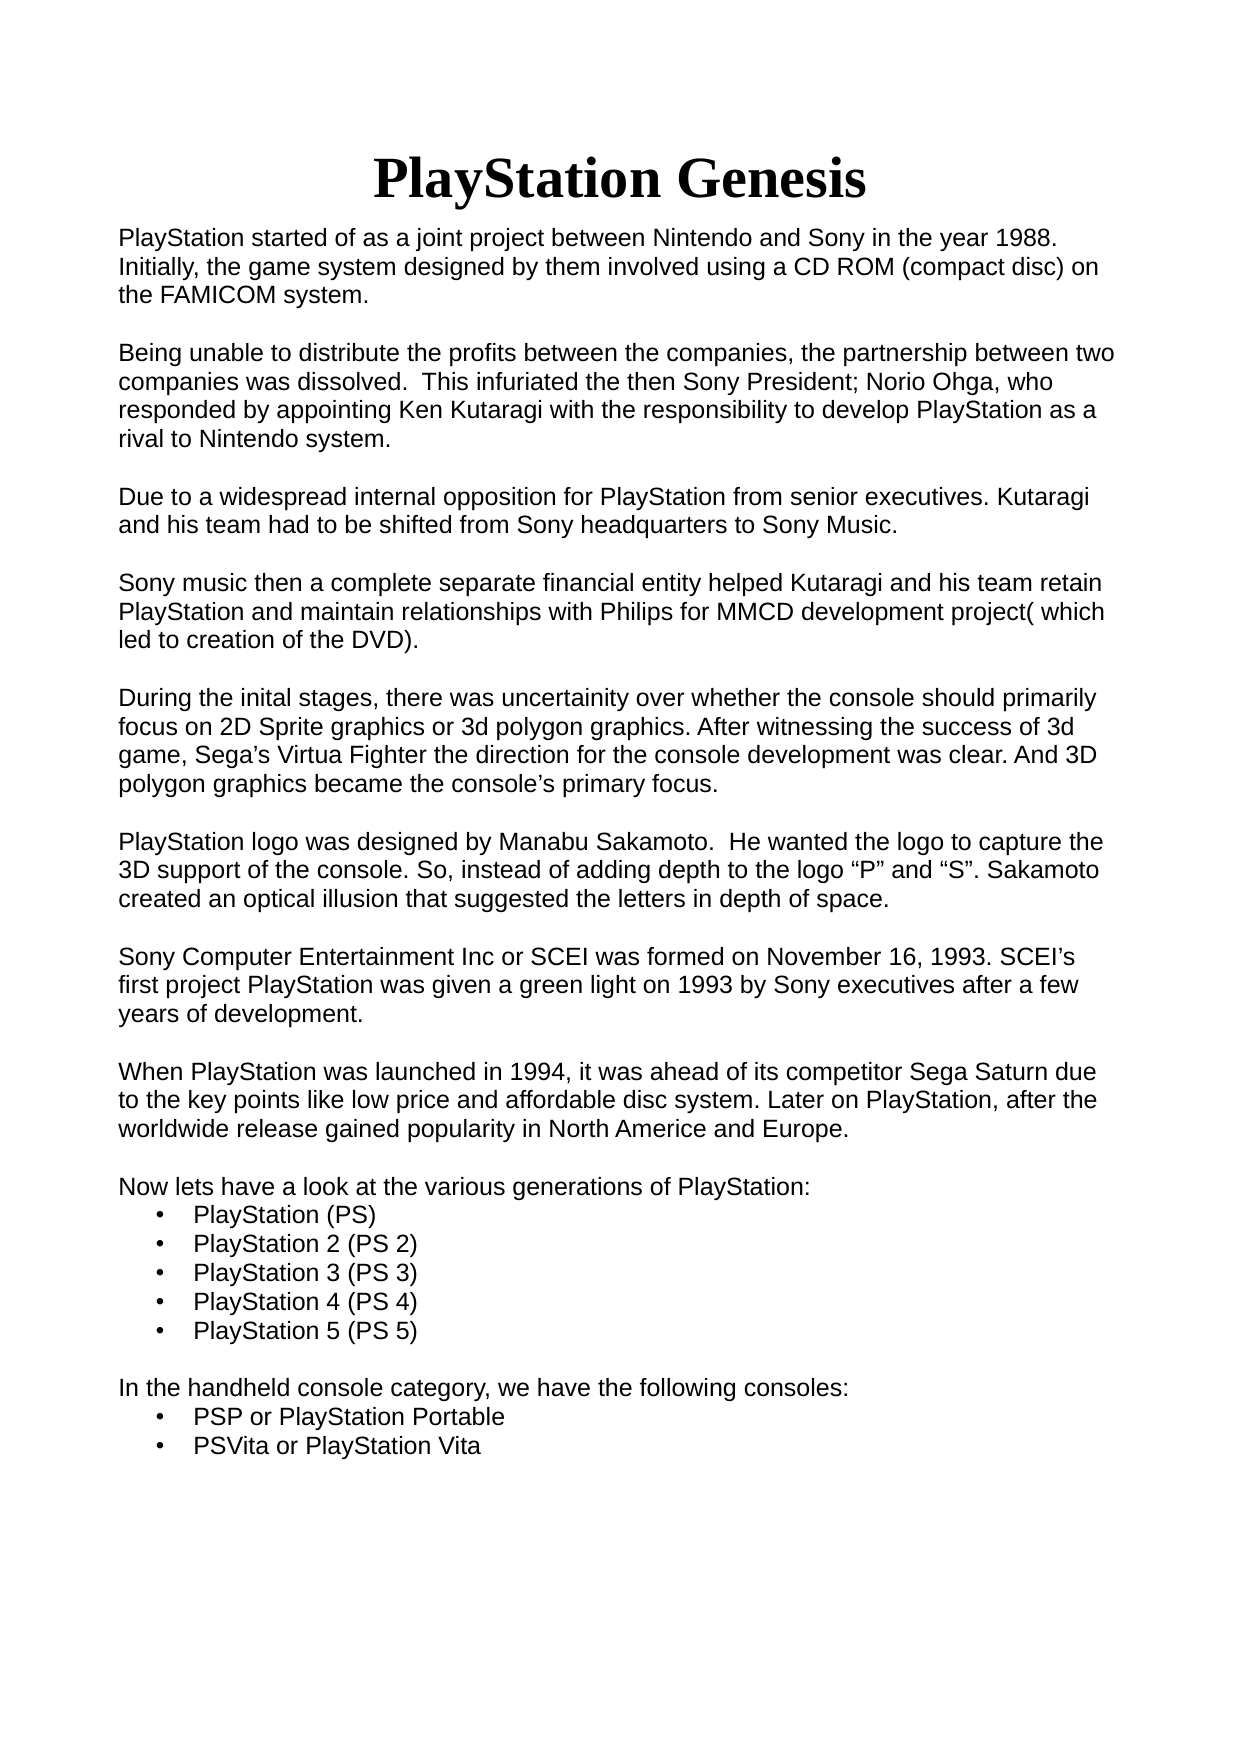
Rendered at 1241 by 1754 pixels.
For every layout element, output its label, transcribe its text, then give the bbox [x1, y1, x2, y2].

list PlayStation 4 (PS 4) [156, 1287, 1122, 1316]
text Being unable to distribute the profits between the companies, the partnership between two companies was dissolved. This infuriated the then Sony President; Norio Ohga, who responded by appointing Ken Kutaragi with the responsibility to develop PlayStation as a rival to Nintendo system. [118, 338, 1122, 453]
text Now lets have a look at the various generations of PlayStation: [118, 1171, 1122, 1200]
list PSVita or PlayStation Vita [156, 1431, 1122, 1460]
list PlayStation 3 (PS 3) [156, 1258, 1122, 1287]
text Sony music then a complete separate financial entity helped Kutaragi and his team retain PlayStation and maintain relationships with Philips for MMCD development project( which led to creation of the DVD). [118, 568, 1122, 654]
title PlayStation Genesis [118, 143, 1122, 210]
text PlayStation logo was designed by Manabu Sakamoto. He wanted the logo to capture the 3D support of the console. So, instead of adding depth to the logo “P” and “S”. Sakamoto created an optical illusion that suggested the letters in depth of space. [118, 826, 1122, 913]
text Sony Computer Entertainment Inc or SCEI was formed on November 16, 1993. SCEI’s first project PlayStation was given a green light on 1993 by Sony executives after a few years of development. [118, 941, 1122, 1028]
list PlayStation 5 (PS 5) [156, 1316, 1122, 1344]
text Due to a widespread internal opposition for PlayStation from senior executives. Kutaragi and his team had to be shifted from Sony headquarters to Sony Music. [118, 481, 1122, 539]
text When PlayStation was launched in 1994, it was ahead of its competitor Sega Saturn due to the key points like low price and affordable disc system. Later on PlayStation, after the worldwide release gained popularity in North Americe and Europe. [118, 1056, 1122, 1143]
text PlayStation started of as a joint project between Nintendo and Sony in the year 1988. Initially, the game system designed by them involved using a CD ROM (compact disc) on the FAMICOM system. [118, 223, 1122, 309]
list PlayStation 2 (PS 2) [156, 1229, 1122, 1258]
list PSP or PlayStation Portable [156, 1402, 1122, 1431]
list PlayStation (PS) [156, 1200, 1122, 1229]
text In the handheld console category, we have the following consoles: [118, 1373, 1122, 1402]
text During the inital stages, there was uncertainity over whether the console should primarily focus on 2D Sprite graphics or 3d polygon graphics. After witnessing the success of 3d game, Sega’s Virtua Fighter the direction for the console development was clear. And 3D polygon graphics became the console’s primary focus. [118, 683, 1122, 798]
